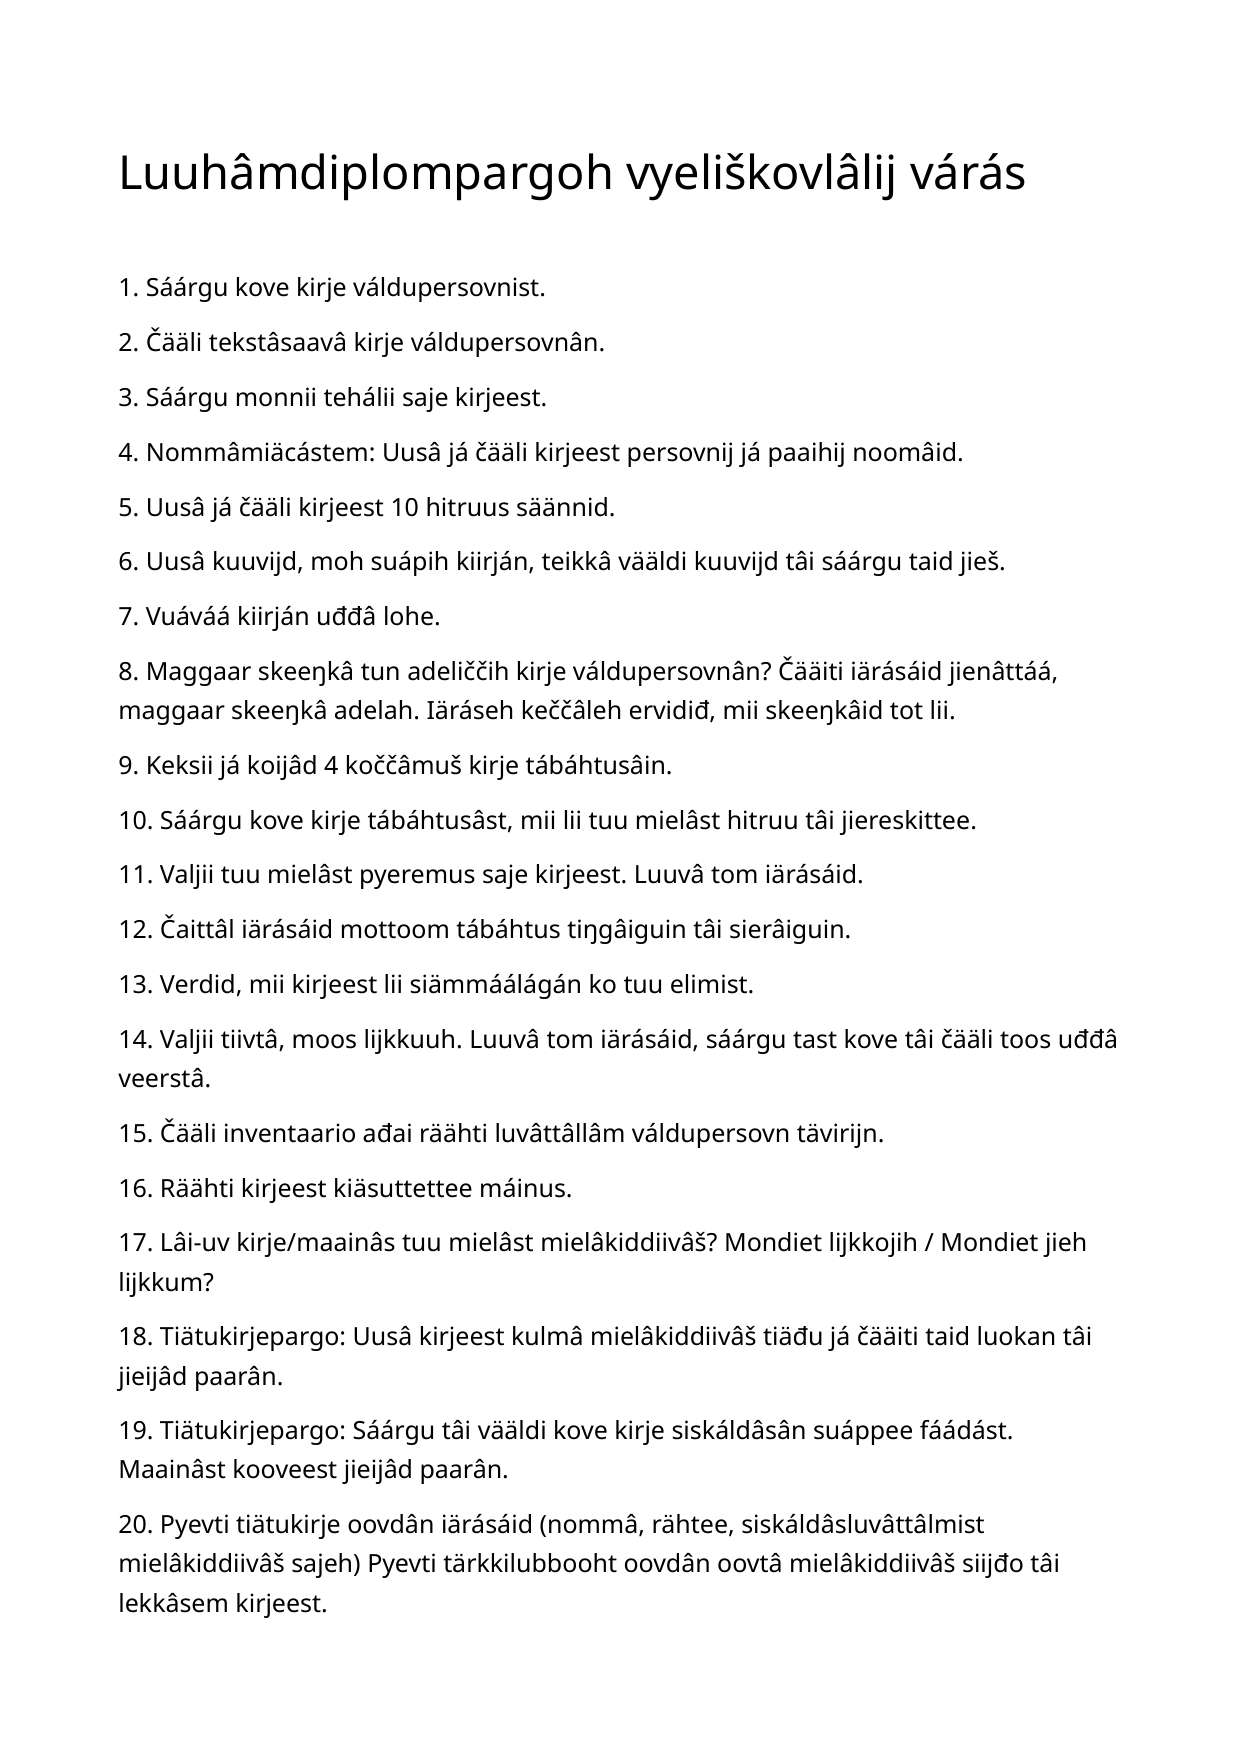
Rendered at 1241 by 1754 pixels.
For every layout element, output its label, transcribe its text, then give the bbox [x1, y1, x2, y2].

text 2. Čääli tekstâsaavâ kirje váldupersovnân. [118, 325, 1122, 359]
text 10. Sáárgu kove kirje tábáhtusâst, mii lii tuu mielâst hitruu tâi jiereskittee. [118, 802, 1122, 836]
text 11. Valjii tuu mielâst pyeremus saje kirjeest. Luuvâ tom iärásáid. [118, 857, 1122, 891]
text 6. Uusâ kuuvijd, moh suápih kiirján, teikkâ vääldi kuuvijd tâi sáárgu taid jieš. [118, 544, 1122, 578]
text 1. Sáárgu kove kirje váldupersovnist. [118, 270, 1122, 304]
text 3. Sáárgu monnii tehálii saje kirjeest. [118, 380, 1122, 414]
subtitle Luuhâmdiplompargoh vyeliškovlâlij várás [118, 139, 1122, 203]
text 17. Lâi-uv kirje/maainâs tuu mielâst mielâkiddiivâš? Mondiet lijkkojih / Mondiet jieh lijkkum? [118, 1225, 1122, 1298]
text 12. Čaittâl iärásáid mottoom tábáhtus tiŋgâiguin tâi sierâiguin. [118, 912, 1122, 946]
text 16. Räähti kirjeest kiäsuttettee máinus. [118, 1170, 1122, 1204]
text 5. Uusâ já čääli kirjeest 10 hitruus säännid. [118, 489, 1122, 523]
text 8. Maggaar skeeŋkâ tun adeliččih kirje váldupersovnân? Čääiti iärásáid jienâttáá, maggaar skeeŋkâ adelah. Iäráseh keččâleh ervidiđ, mii skeeŋkâid tot lii. [118, 654, 1122, 727]
text 15. Čääli inventaario ađai räähti luvâttâllâm váldupersovn tävirijn. [118, 1116, 1122, 1149]
text 19. Tiätukirjepargo: Sáárgu tâi vääldi kove kirje siskáldâsân suáppee fáádást. Maainâst kooveest jieijâd paarân. [118, 1413, 1122, 1486]
text 20. Pyevti tiätukirje oovdân iärásáid (nommâ, rähtee, siskáldâsluvâttâlmist mielâkiddiivâš sajeh) Pyevti tärkkilubbooht oovdân oovtâ mielâkiddiivâš siijđo tâi lekkâsem kirjeest. [118, 1507, 1122, 1619]
text 13. Verdid, mii kirjeest lii siämmáálágán ko tuu elimist. [118, 967, 1122, 1001]
text 9. Keksii já koijâd 4 koččâmuš kirje tábáhtusâin. [118, 748, 1122, 782]
text 14. Valjii tiivtâ, moos lijkkuuh. Luuvâ tom iärásáid, sáárgu tast kove tâi čääli toos uđđâ veerstâ. [118, 1022, 1122, 1095]
text 7. Vuáváá kiirján uđđâ lohe. [118, 599, 1122, 633]
text 4. Nommâmiäcástem: Uusâ já čääli kirjeest persovnij já paaihij noomâid. [118, 434, 1122, 468]
text 18. Tiätukirjepargo: Uusâ kirjeest kulmâ mielâkiddiivâš tiäđu já čääiti taid luokan tâi jieijâd paarân. [118, 1319, 1122, 1392]
